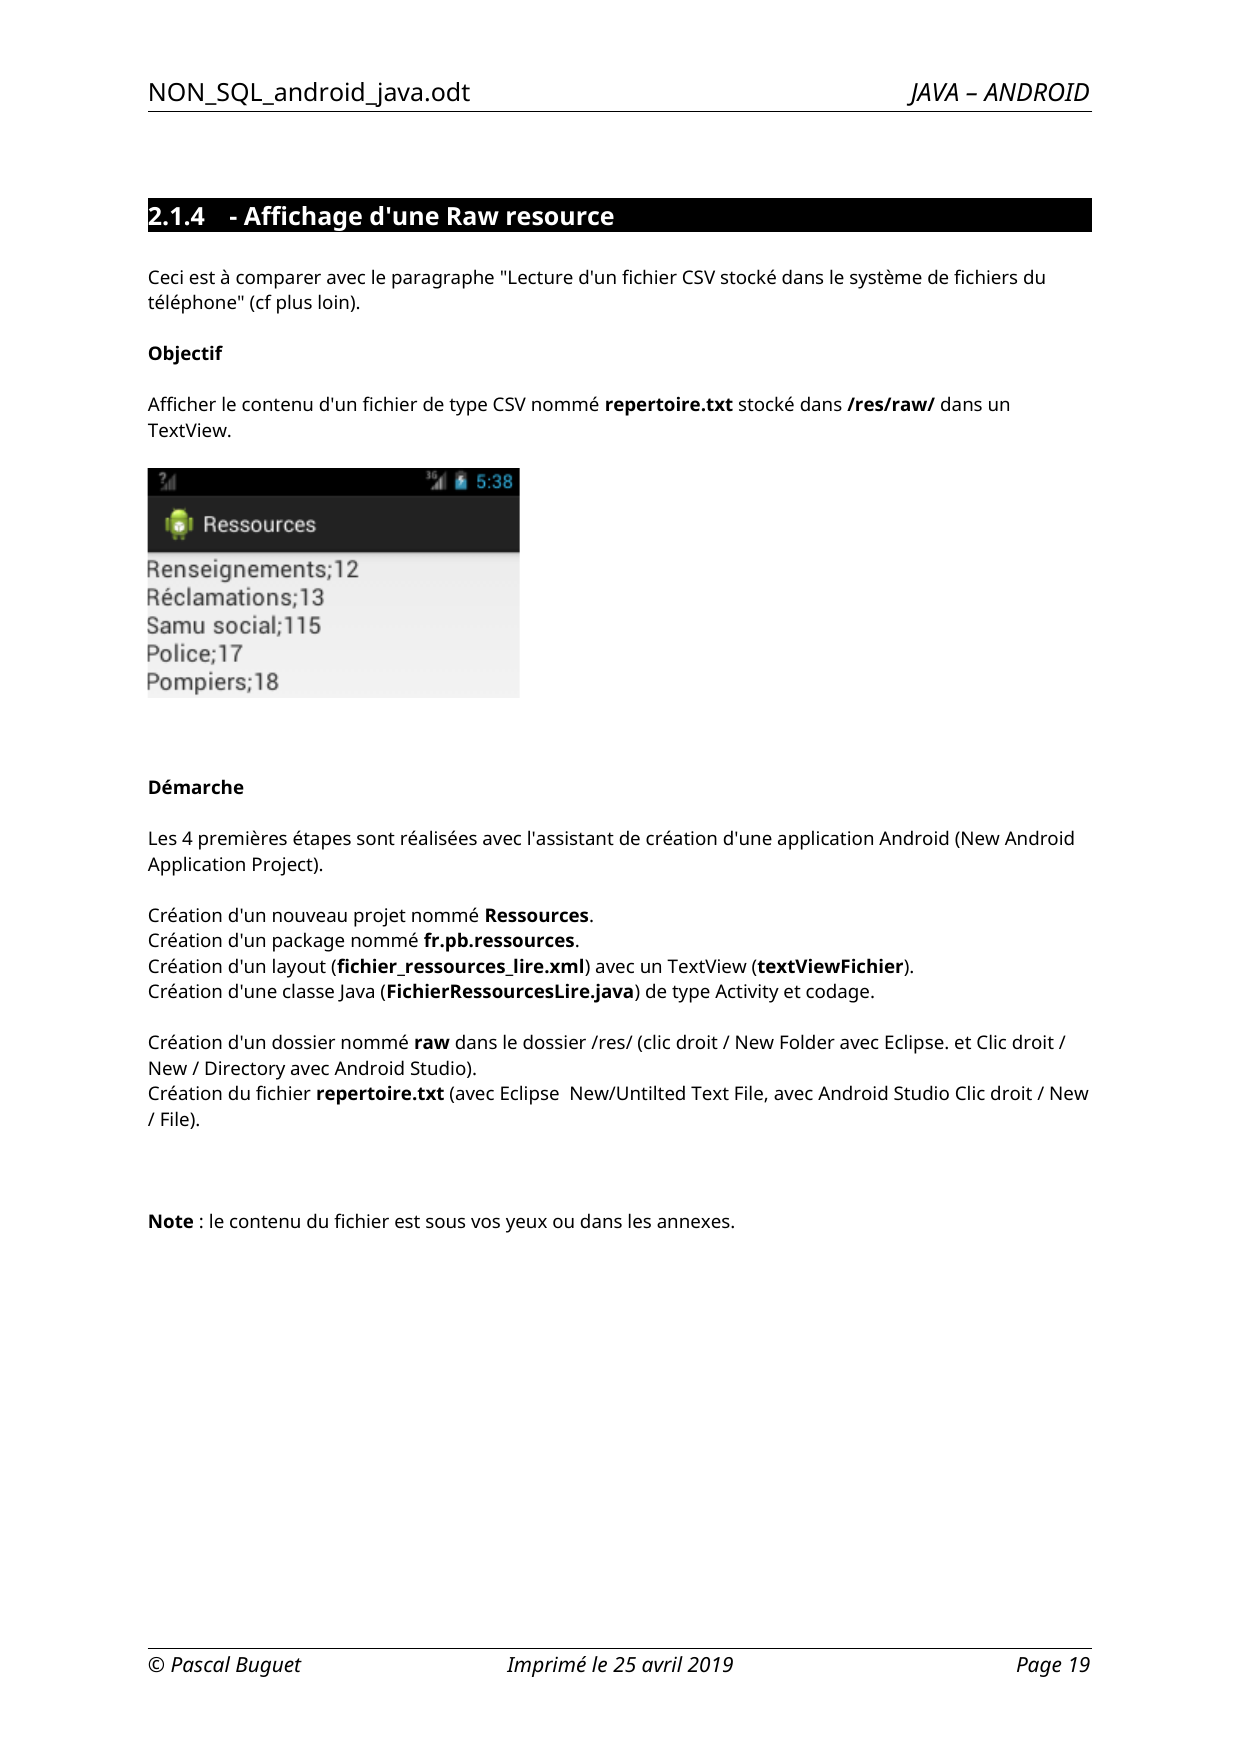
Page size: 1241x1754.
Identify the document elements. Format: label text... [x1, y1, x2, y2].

text Création d'un layout (fichier_ressources_lire.xml) avec un TextView (textViewFichier). [148, 953, 1092, 979]
text Création d'un dossier nommé raw dans le dossier /res/ (clic droit / New Folder avec Eclipse. et Clic droit / New / Directory avec Android Studio). [148, 1030, 1092, 1081]
picture [147, 468, 520, 698]
text Note : le contenu du fichier est sous vos yeux ou dans les annexes. [148, 1208, 1092, 1234]
text Objectif [148, 341, 1092, 366]
text Création d'un nouveau projet nommé Ressources. [148, 902, 1092, 928]
text Création du fichier repertoire.txt (avec Eclipse New/Untilted Text File, avec Android Studio Clic droit / New / File). [148, 1081, 1092, 1132]
text Création d'un package nommé fr.pb.ressources. [148, 928, 1092, 953]
text Afficher le contenu d'un fichier de type CSV nommé repertoire.txt stocké dans /res/raw/ dans un TextView. [148, 392, 1092, 443]
text Les 4 premières étapes sont réalisées avec l'assistant de création d'une application Android (New Android Application Project). [148, 826, 1092, 877]
text Ceci est à comparer avec le paragraphe "Lecture d'un fichier CSV stocké dans le système de fichiers du téléphone" (cf plus loin). [148, 264, 1092, 315]
text Démarche [148, 774, 1092, 800]
text Création d'une classe Java (FichierRessourcesLire.java) de type Activity et codage. [148, 979, 1092, 1004]
subtitle - Affichage d'une Raw resource [148, 198, 1092, 232]
